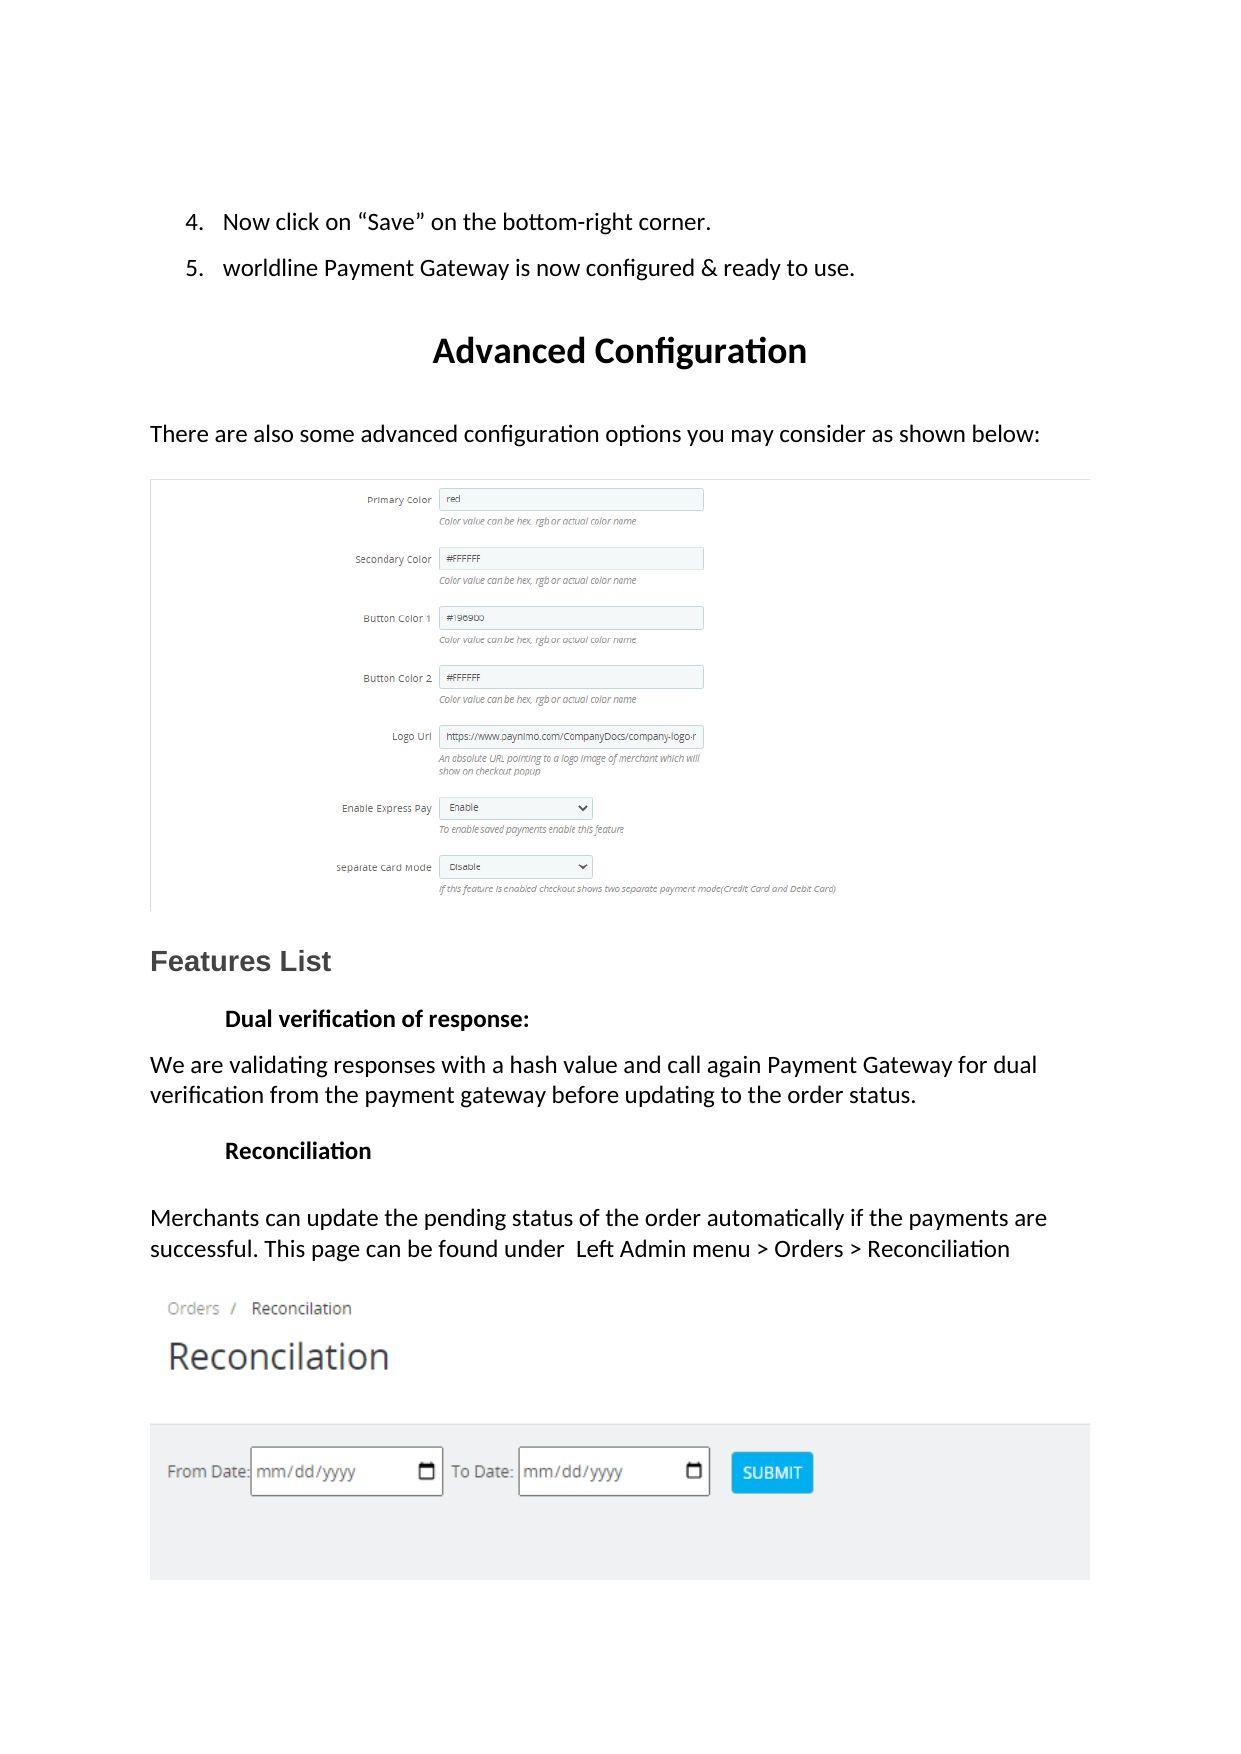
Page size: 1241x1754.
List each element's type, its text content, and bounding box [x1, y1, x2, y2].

subtitle Reconciliation [225, 1135, 1090, 1165]
list worldline Payment Gateway is now configured & ready to use. [185, 252, 1090, 282]
subtitle Features List [150, 944, 1090, 978]
text There are also some advanced configuration options you may consider as shown below: [150, 418, 1090, 449]
text Advanced Configuration [150, 327, 1090, 373]
text We are validating responses with a hash value and call again Payment Gateway for dual verification from the payment gateway before updating to the order status. [150, 1049, 1090, 1110]
text Merchants can update the pending status of the order automatically if the payments are successful. This page can be found under Left Admin menu > Orders > Reconciliation [150, 1202, 1090, 1263]
picture [150, 479, 1091, 911]
picture [150, 1293, 1091, 1580]
subtitle Dual verification of response: [225, 1003, 1090, 1033]
list Now click on “Save” on the bottom-right corner. [185, 206, 1090, 236]
